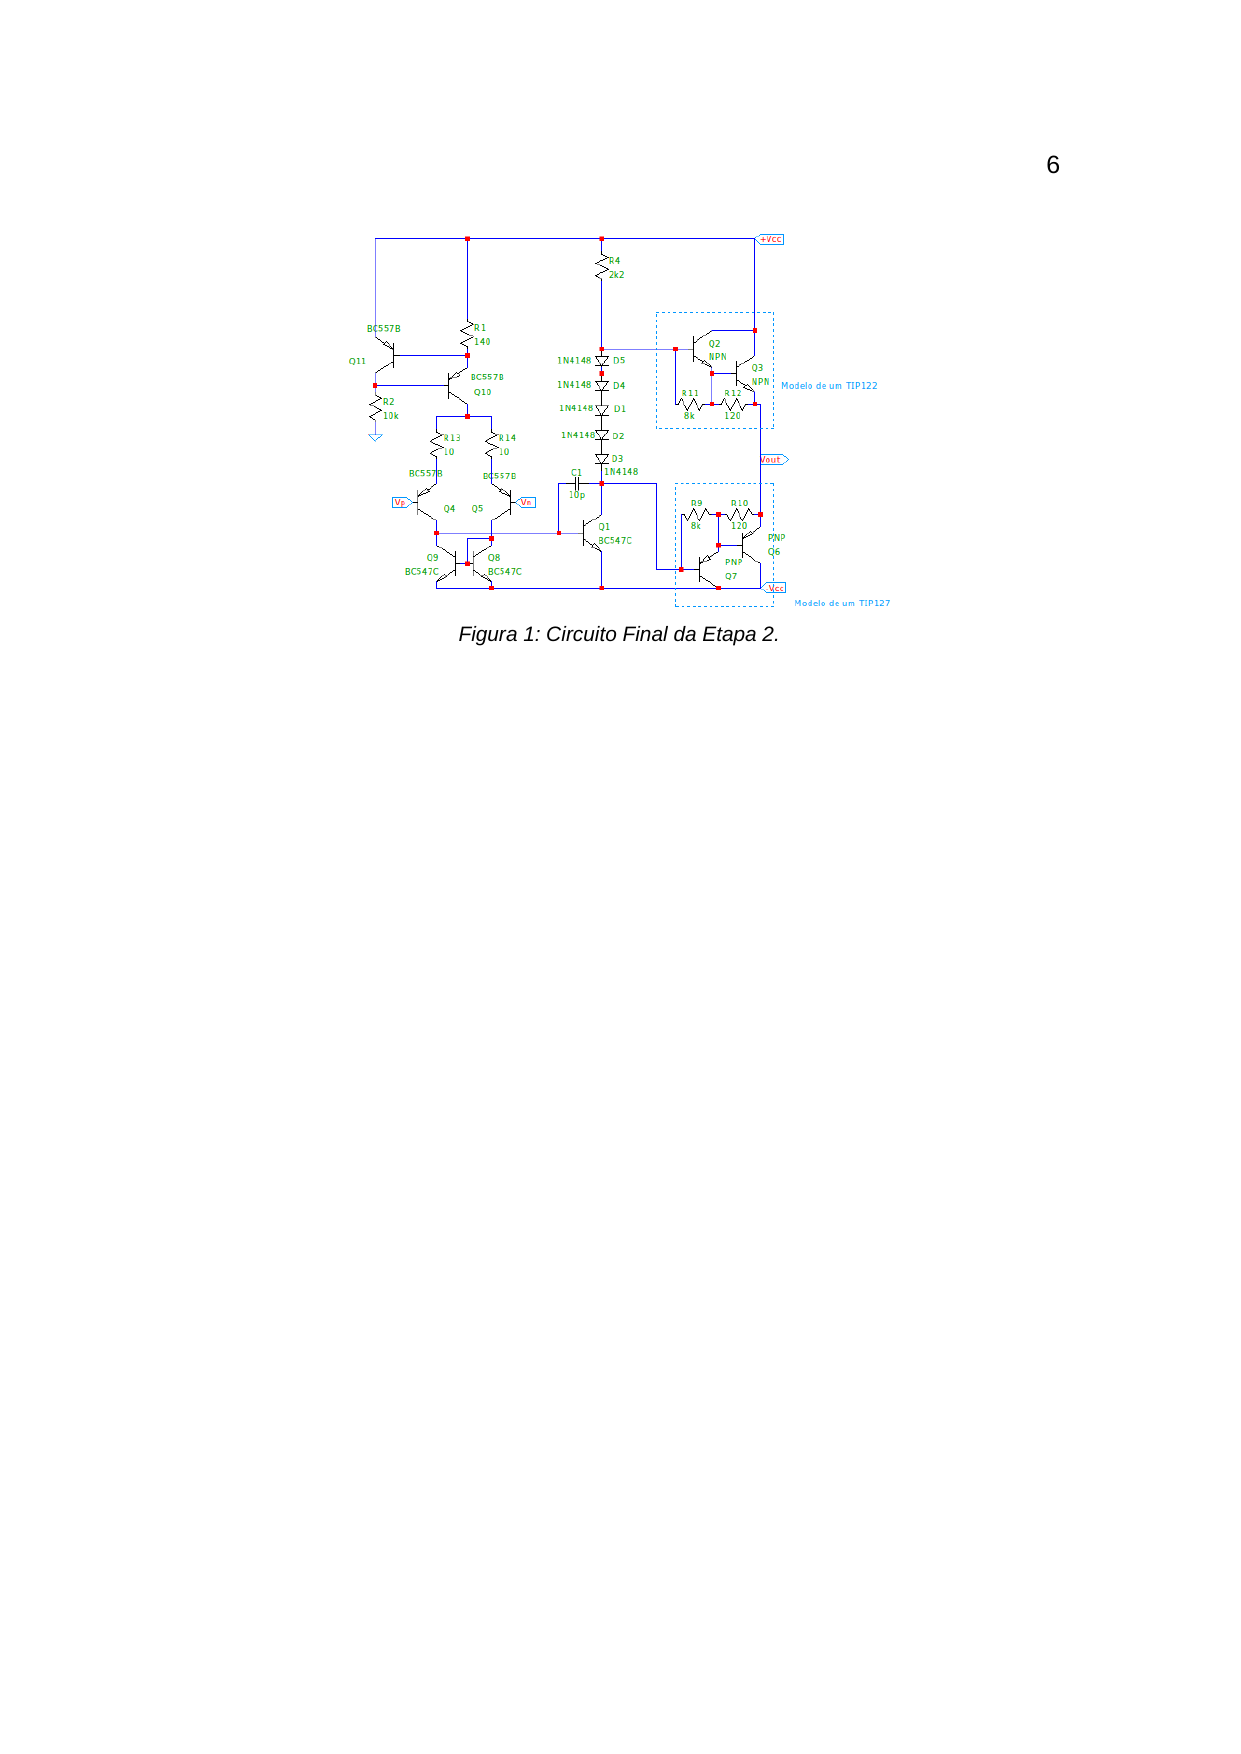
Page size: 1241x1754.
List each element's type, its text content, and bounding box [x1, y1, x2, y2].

text Figura 1: Circuito Final da Etapa 2. [180, 618, 1060, 646]
picture [180, 208, 1060, 618]
